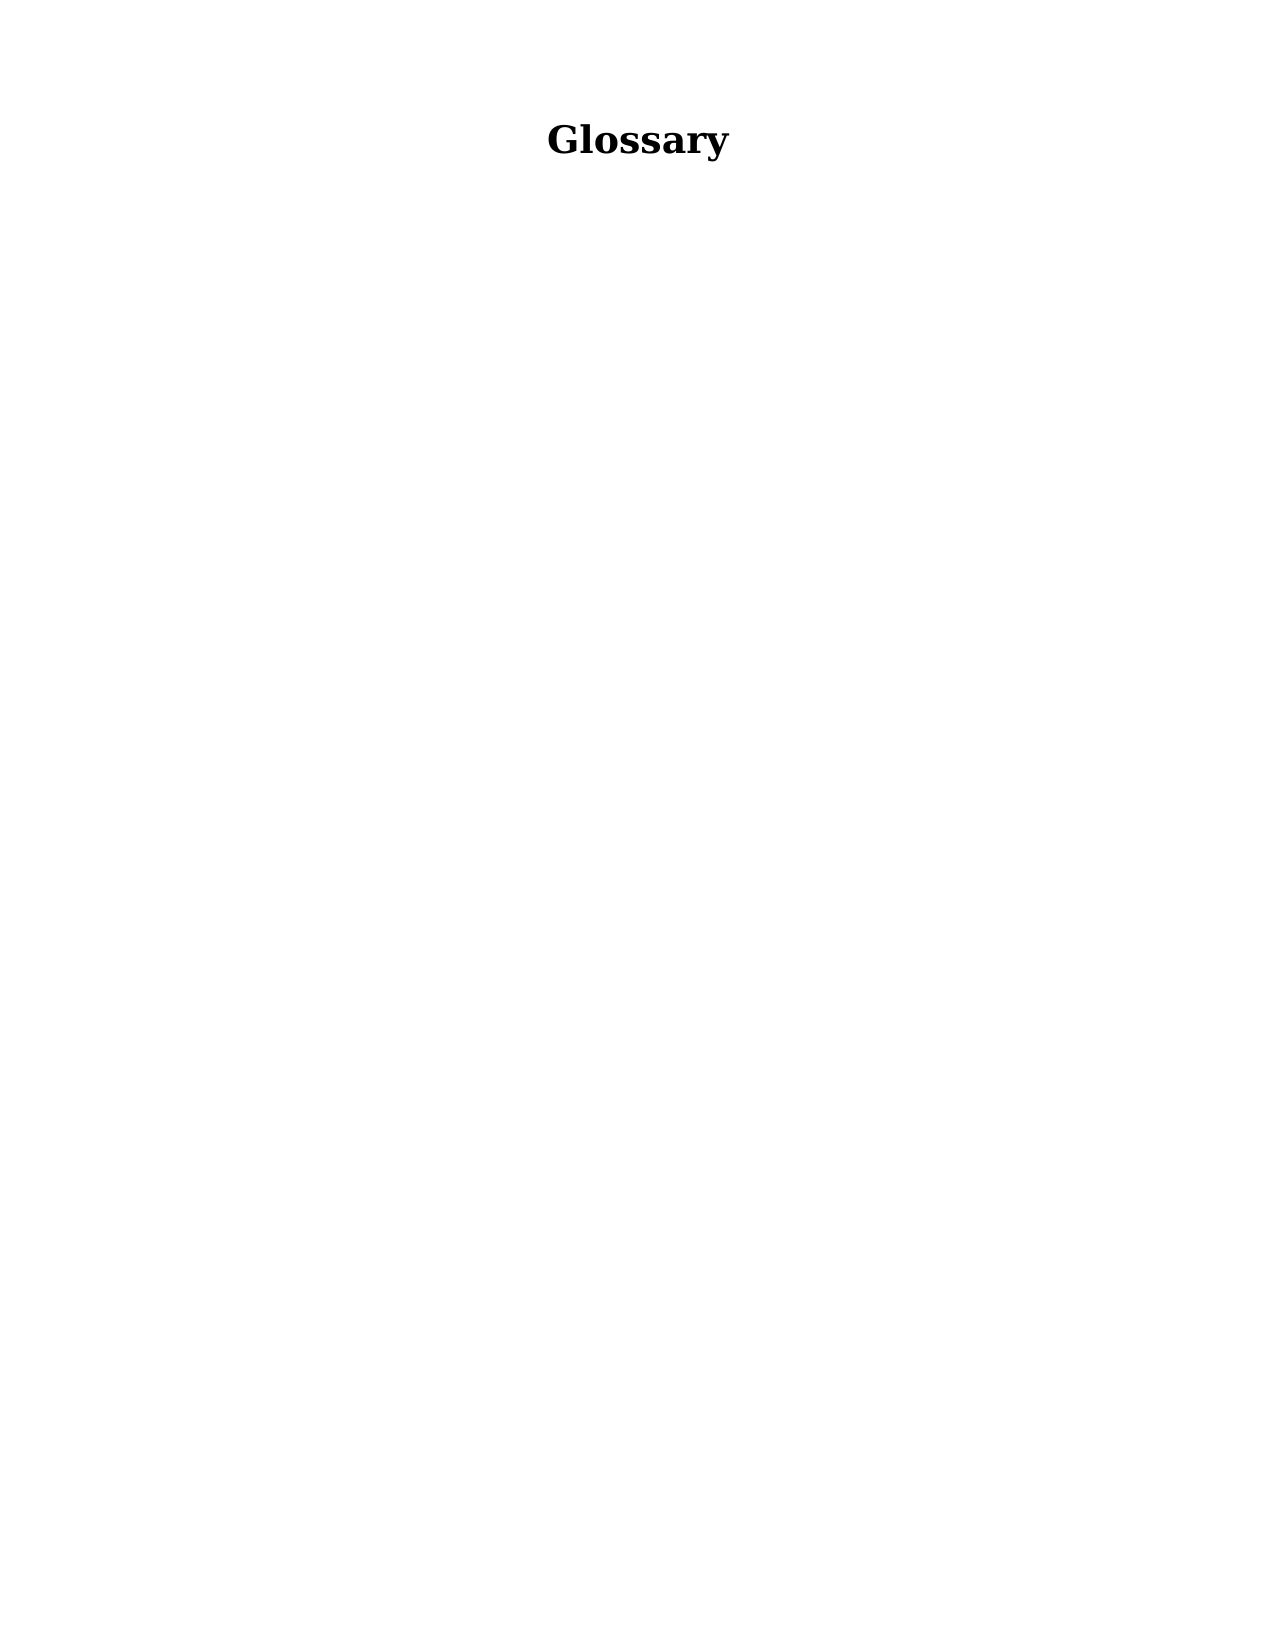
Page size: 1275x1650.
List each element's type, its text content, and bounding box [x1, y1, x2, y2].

subtitle Glossary [118, 118, 1157, 163]
